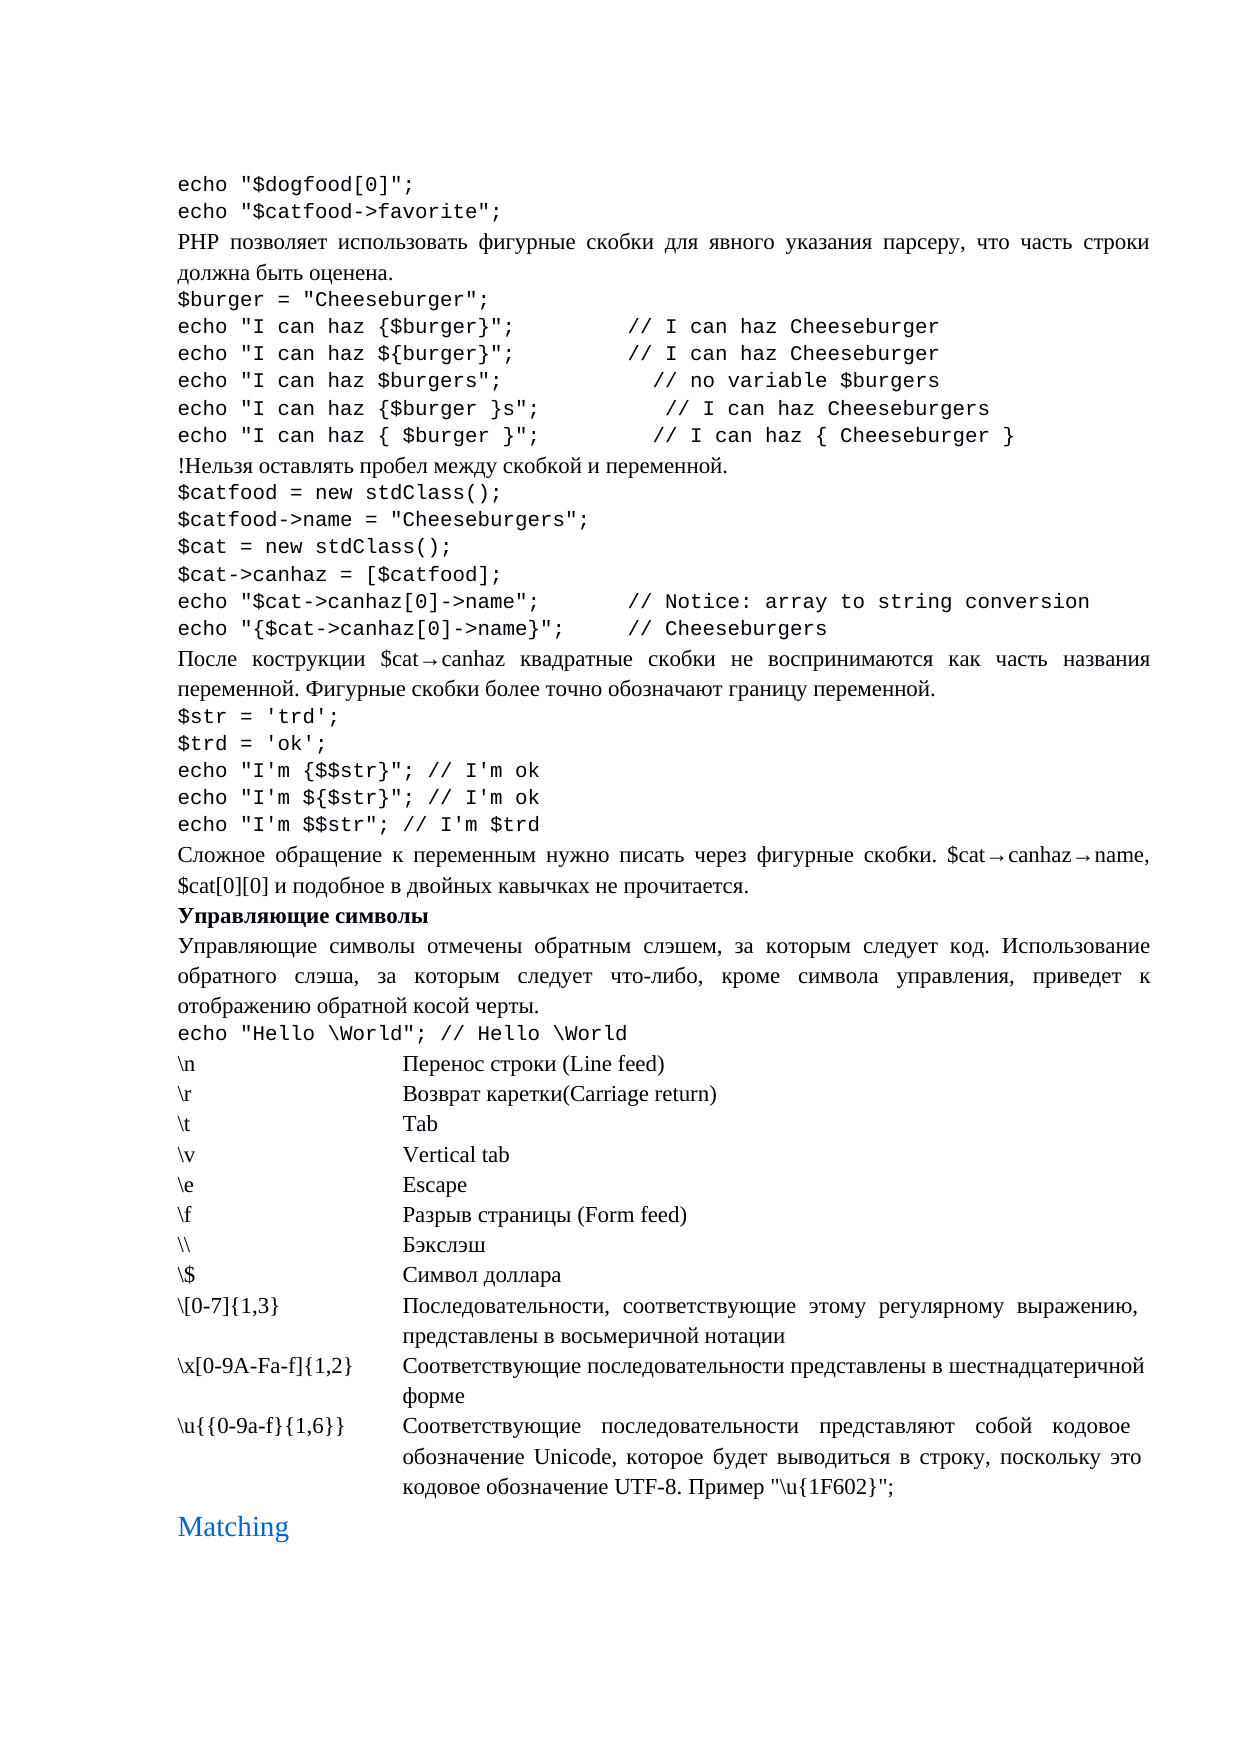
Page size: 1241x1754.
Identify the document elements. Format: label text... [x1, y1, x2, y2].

text echo "{$cat->canhaz[0]->name}"; // Cheeseburgers [177, 618, 1152, 642]
text echo "I can haz {$burger }s"; // I can haz Cheeseburgers [177, 397, 1152, 421]
text \n Перенос строки (Line feed) [177, 1050, 1152, 1076]
text echo "I can haz $burgers"; // no variable $burgers [177, 370, 1152, 394]
text echo "Hello \World"; // Hello \World [177, 1023, 1152, 1046]
subtitle Matching [177, 1509, 1152, 1543]
text После кострукции $cat→canhaz квадратные скобки не воспринимаются как часть названия переменной. Фигурные скобки более точно обозначают границу переменной. [177, 645, 1152, 702]
text echo "$cat->canhaz[0]->name"; // Notice: array to string conversion [177, 591, 1152, 614]
text $burger = "Cheeseburger"; [177, 289, 1152, 312]
text \e Escape [177, 1171, 1152, 1197]
text echo "$catfood->favorite"; [177, 201, 1152, 225]
text \[0-7]{1,3} Последовательности, соответствующие этому регулярному выражению, представлены в восьмеричной нотации [177, 1292, 1152, 1348]
text \f Разрыв страницы (Form feed) [177, 1201, 1152, 1227]
text echo "I'm {$$str}"; // I'm ok [177, 760, 1152, 784]
text \r Возврат каретки(Carriage return) [177, 1080, 1152, 1107]
text $str = 'trd'; [177, 706, 1152, 729]
text \t Tab [177, 1110, 1152, 1137]
text !Нельзя оставлять пробел между скобкой и переменной. [177, 452, 1152, 478]
text \x[0-9A-Fa-f]{1,2} Соответствующие последовательности представлены в шестнадцатеричной форме [177, 1352, 1152, 1409]
text echo "I'm ${$str}"; // I'm ok [177, 787, 1152, 811]
text echo "$dogfood[0]"; [177, 174, 1152, 198]
text \$ Символ доллара [177, 1261, 1152, 1288]
text echo "I can haz ${burger}"; // I can haz Cheeseburger [177, 343, 1152, 367]
text \u{{0-9a-f}{1,6}} Соответствующие последовательности представляют собой кодовое обозначение Unicode, которое будет выводиться в строку, поскольку это кодовое обозначение UTF-8. Пример "\u{1F602}"; [177, 1412, 1152, 1499]
text $catfood = new stdClass(); [177, 482, 1152, 506]
text echo "I'm $$str"; // I'm $trd [177, 814, 1152, 838]
text $catfood->name = "Cheeseburgers"; [177, 509, 1152, 533]
text Управляющие символы [177, 902, 1152, 928]
text PHP позволяет использовать фигурные скобки для явного указания парсеру, что часть строки должна быть оценена. [177, 228, 1152, 285]
text \v Vertical tab [177, 1141, 1152, 1167]
text $trd = 'ok'; [177, 733, 1152, 756]
text $cat->canhaz = [$catfood]; [177, 564, 1152, 587]
text Управляющие символы отмечены обратным слэшем, за которым следует код. Использование обратного слэша, за которым следует что-либо, кроме символа управления, приведет к отображению обратной косой черты. [177, 932, 1152, 1019]
text \\ Бэкслэш [177, 1231, 1152, 1258]
text echo "I can haz {$burger}"; // I can haz Cheeseburger [177, 316, 1152, 339]
text $cat = new stdClass(); [177, 536, 1152, 560]
text echo "I can haz { $burger }"; // I can haz { Cheeseburger } [177, 425, 1152, 448]
text Сложное обращение к переменным нужно писать через фигурные скобки. $cat→canhaz→name, $cat[0][0] и подобное в двойных кавычках не прочитается. [177, 842, 1152, 898]
